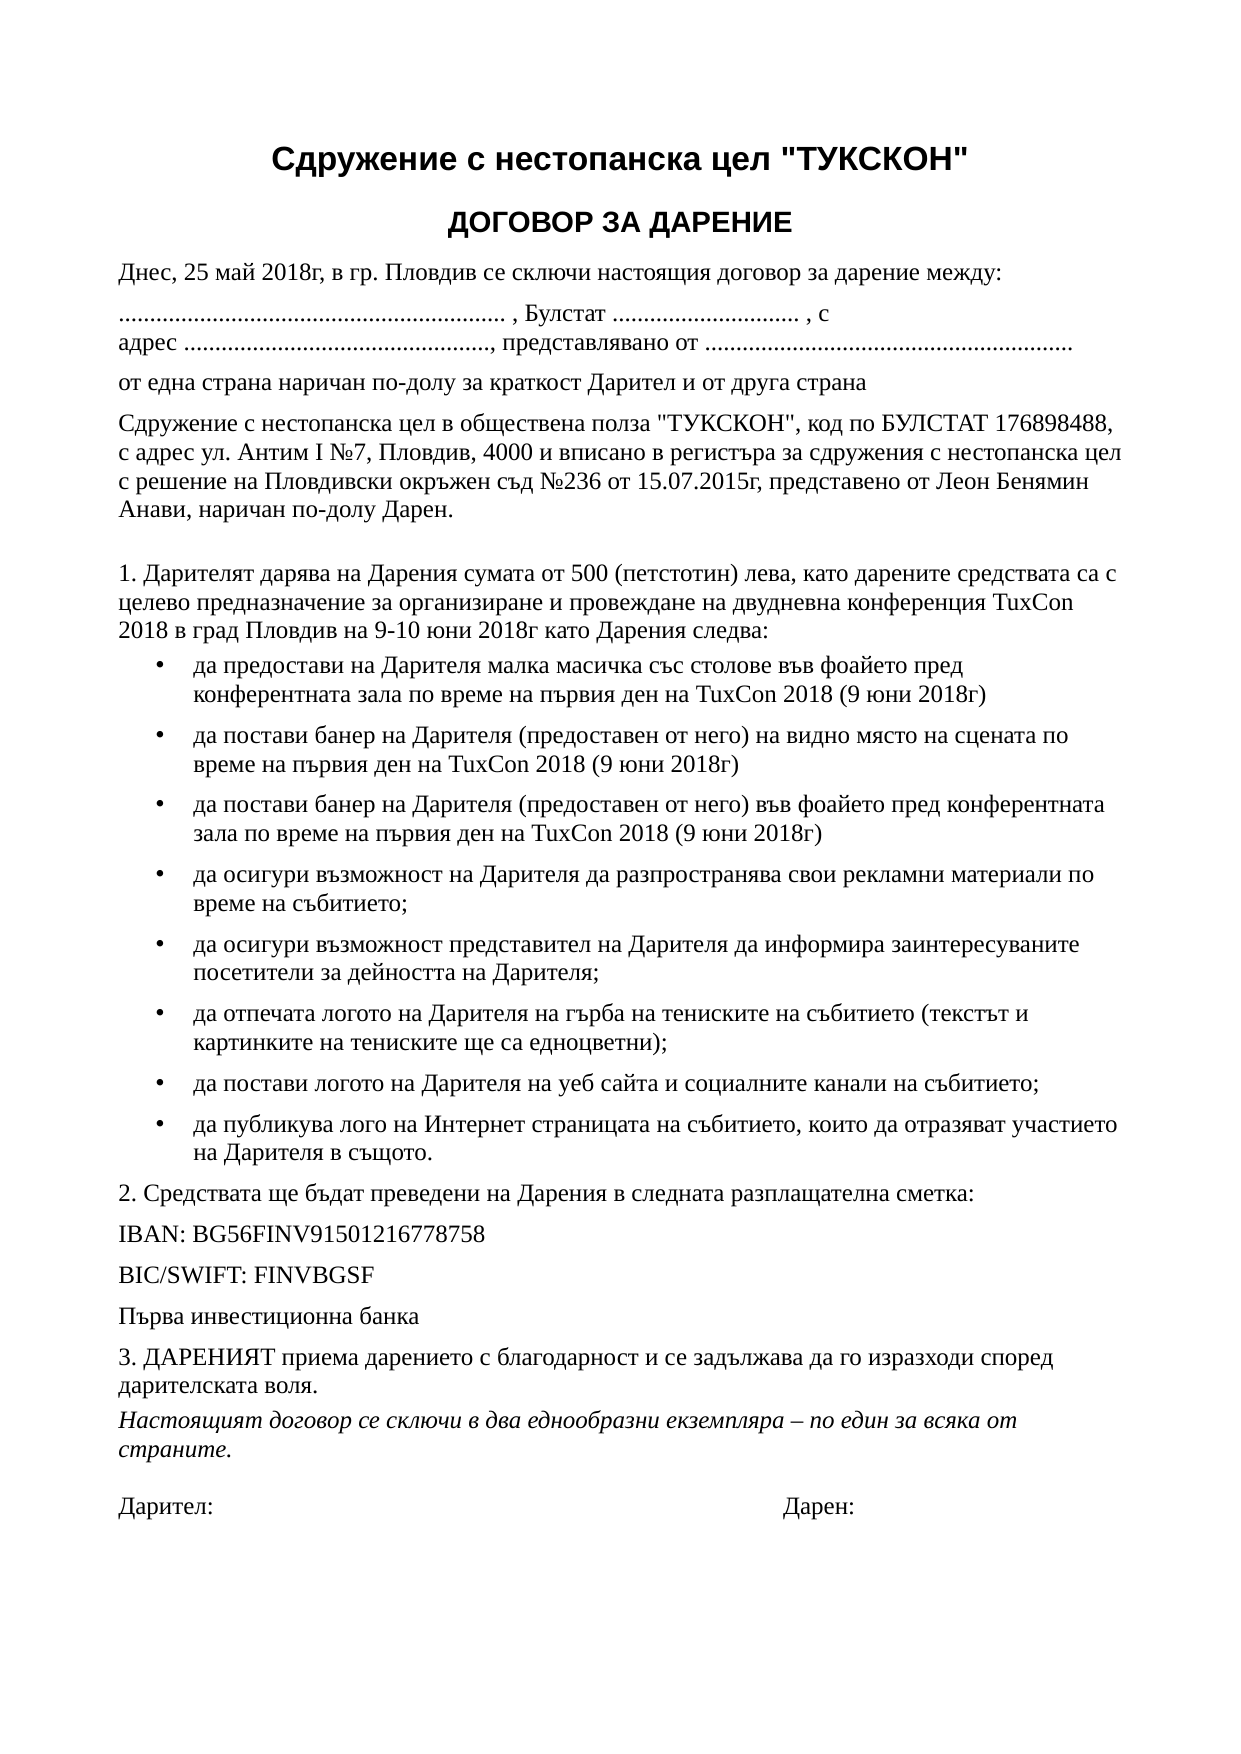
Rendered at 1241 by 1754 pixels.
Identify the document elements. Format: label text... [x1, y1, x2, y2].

text Днес, 25 май 2018г, в гр. Пловдив се сключи настоящия договор за дарение между: [118, 257, 1122, 286]
text от една страна наричан по-долу за краткост Дарител и от друга страна [118, 367, 1122, 396]
list да осигури възможност на Дарителя да разпространява свои рекламни материали по време на събитието; [156, 859, 1122, 917]
text Първа инвестиционна банка [118, 1301, 1122, 1329]
subtitle ДОГОВОР ЗА ДАРЕНИЕ [118, 205, 1122, 238]
text Настоящият договор се сключи в два еднообразни екземпляра – по един за всяка от страните. [118, 1405, 1122, 1463]
text IBAN: BG56FINV91501216778758 [118, 1219, 1122, 1248]
list да постави банер на Дарителя (предоставен от него) във фоайето пред конферентната зала по време на първия ден на TuxCon 2018 (9 юни 2018г) [156, 789, 1122, 847]
text 1. Дарителят дарява на Дарения сумата от 500 (петстотин) лева, като дарените средствата са с целево предназначение за организиране и провеждане на двудневна конференция TuxCon 2018 в град Пловдив на 9-10 юни 2018г като Дарения следва: [118, 558, 1122, 644]
list да публикува лого на Интернет страницата на събитието, които да отразяват участието на Дарителя в същото. [156, 1109, 1122, 1166]
list да предостави на Дарителя малка масичка със столове във фоайето пред конферентната зала по време на първия ден на TuxCon 2018 (9 юни 2018г) [156, 650, 1122, 708]
text 3. ДАРЕНИЯТ приема дарението с благодарност и се задължава да го изразходи според дарителската воля. [118, 1342, 1122, 1399]
text BIC/SWIFT: FINVBGSF [118, 1260, 1122, 1289]
list да отпечата логото на Дарителя на гърба на тениските на събитието (текстът и картинките на тениските ще са едноцветни); [156, 998, 1122, 1056]
list да осигури възможност представител на Дарителя да информира заинтересуваните посетители за дейността на Дарителя; [156, 929, 1122, 986]
list да постави логото на Дарителя на уеб сайта и социалните канали на събитието; [156, 1068, 1122, 1097]
text Дарител: Дарен: [118, 1491, 1122, 1520]
subtitle Сдружение с нестопанска цел "ТУКСКОН" [118, 139, 1122, 178]
text Сдружение с нестопанска цел в обществена полза "ТУКСКОН", код по БУЛСТАТ 176898488, с адрес ул. Антим I №7, Пловдив, 4000 и вписано в регистъра за сдружения с нестопанска цел с решение на Пловдивски окръжен съд №236 от 15.07.2015г, представено от Леон Бенямин Анави, наричан по-долу Дарен. [118, 408, 1122, 523]
text .............................................................. , Булстат .............................. , с адрес ................................................., представлявано от ........................................................... [118, 298, 1122, 355]
list да постави банер на Дарителя (предоставен от него) на видно място на сцената по време на първия ден на TuxCon 2018 (9 юни 2018г) [156, 720, 1122, 777]
text 2. Средствата ще бъдат преведени на Дарения в следната разплащателна сметка: [118, 1178, 1122, 1207]
